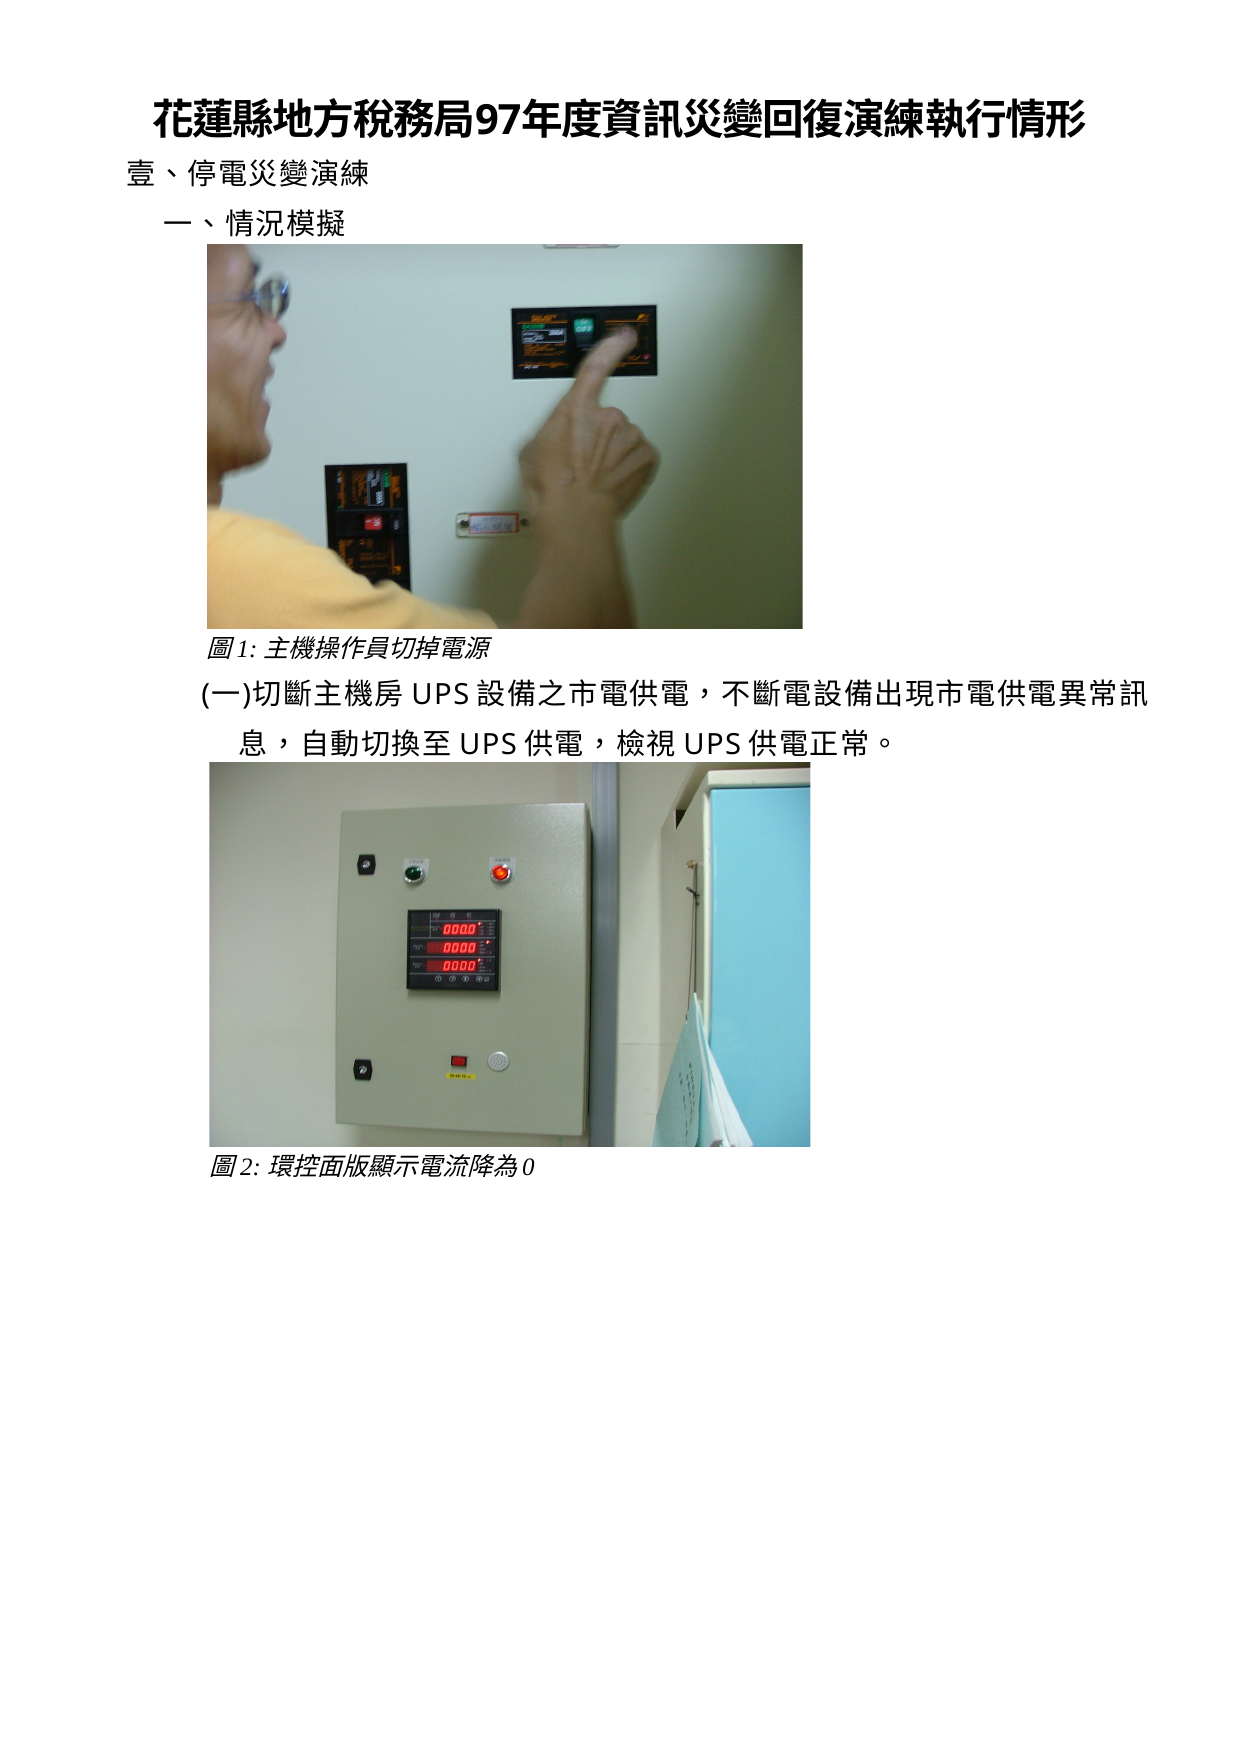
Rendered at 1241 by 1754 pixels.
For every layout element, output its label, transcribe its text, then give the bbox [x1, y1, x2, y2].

list 切斷主機房UPS設備之市電供電，不斷電設備出現市電供電異常訊息，自動切換至UPS供電，檢視UPS供電正常。 [201, 244, 1151, 764]
list 情況模擬 [164, 194, 1151, 244]
text 花蓮縣地方稅務局97年度資訊災變回復演練執行情形 [89, 94, 1151, 144]
list 停電災變演練 [126, 144, 1151, 194]
picture [209, 762, 811, 1147]
list 圖 1: 主機操作員切掉電源 [206, 257, 801, 664]
picture [207, 244, 803, 629]
text 圖 2: 環控面版顯示電流降為0 [209, 1147, 810, 1182]
